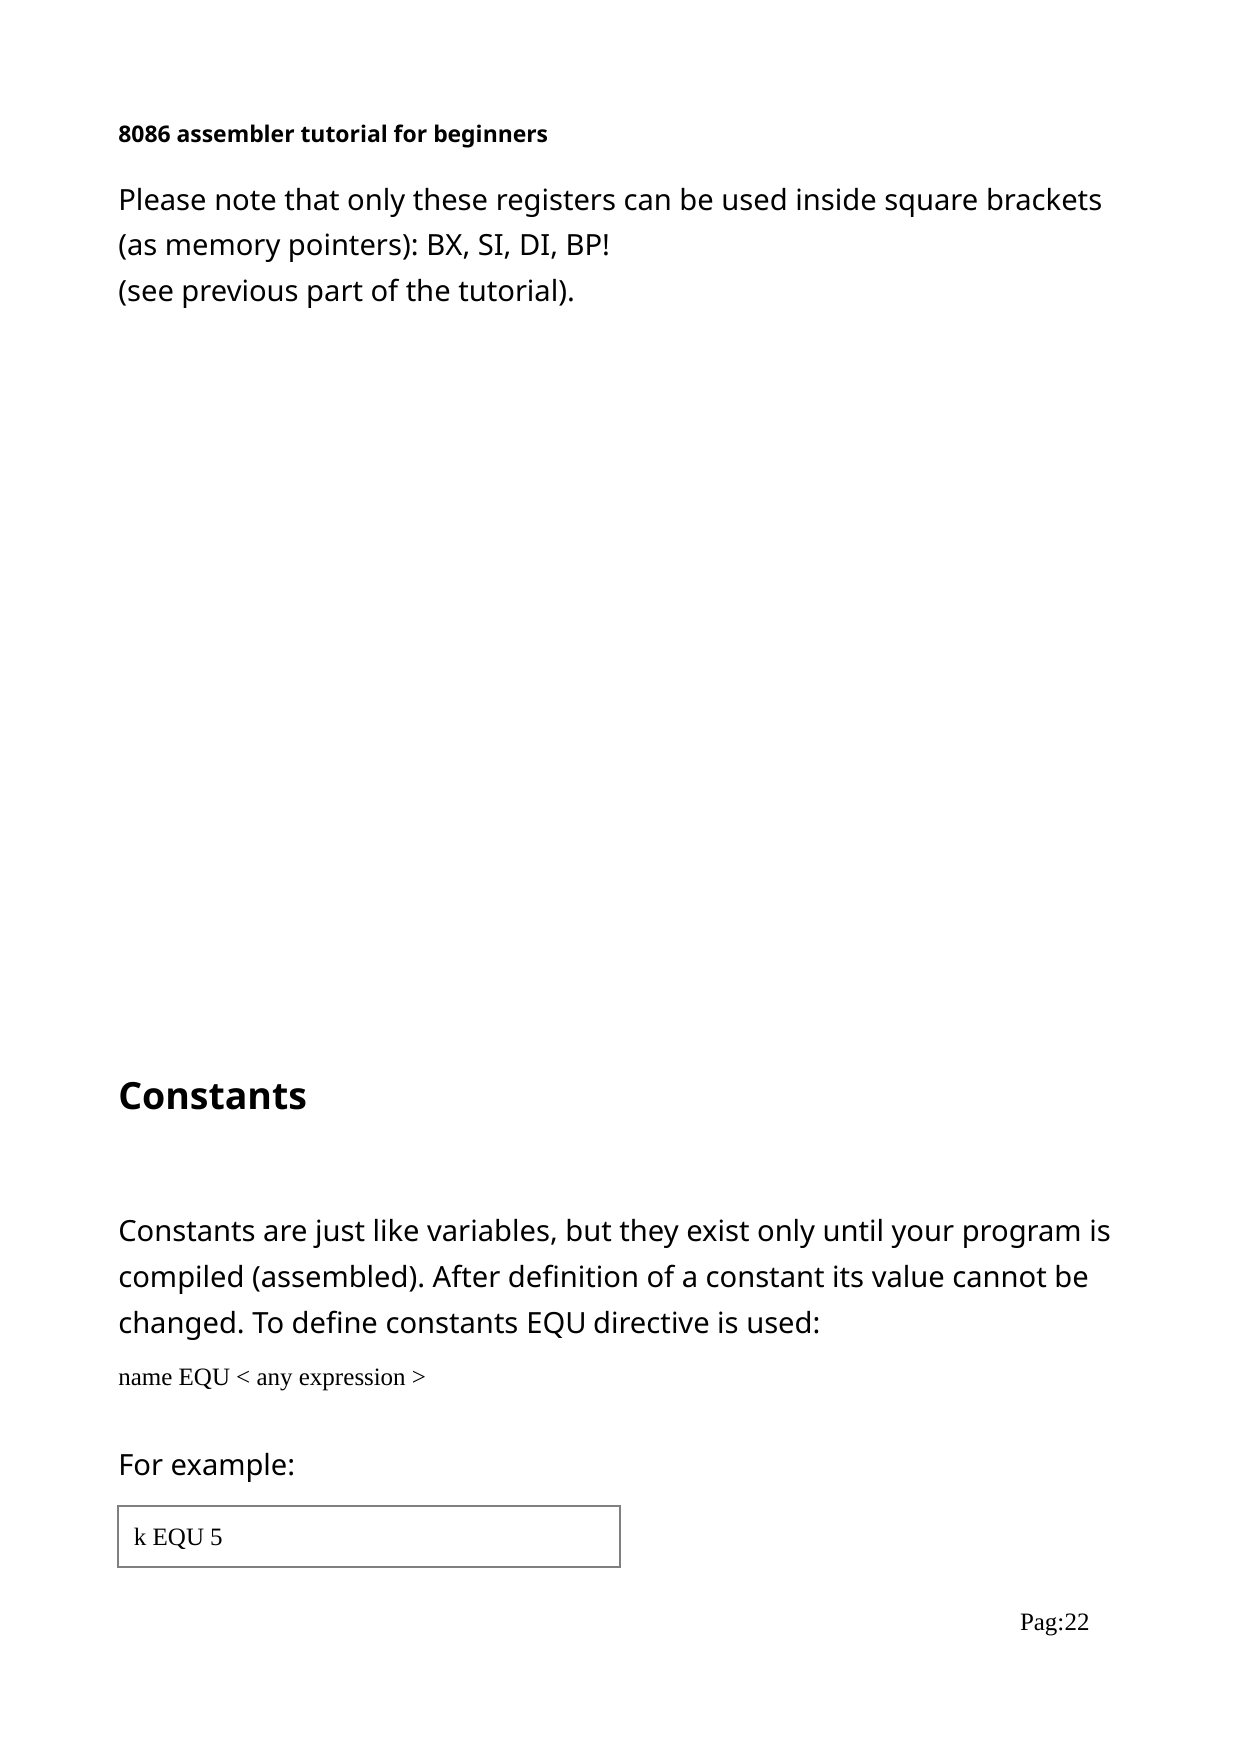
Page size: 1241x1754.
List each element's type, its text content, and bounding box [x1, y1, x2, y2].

subtitle Constants [118, 1069, 1122, 1163]
table_header k EQU 5 [119, 1507, 619, 1566]
text Please note that only these registers can be used inside square brackets (as memory pointers): BX, SI, DI, BP! (see previous part of the tutorial). [118, 179, 1122, 310]
text For example: [118, 1410, 1122, 1484]
text name EQU < any expression > [118, 1362, 1122, 1391]
text Constants are just like variables, but they exist only until your program is compiled (assembled). After definition of a constant its value cannot be changed. To define constants EQU directive is used: [118, 1176, 1122, 1342]
